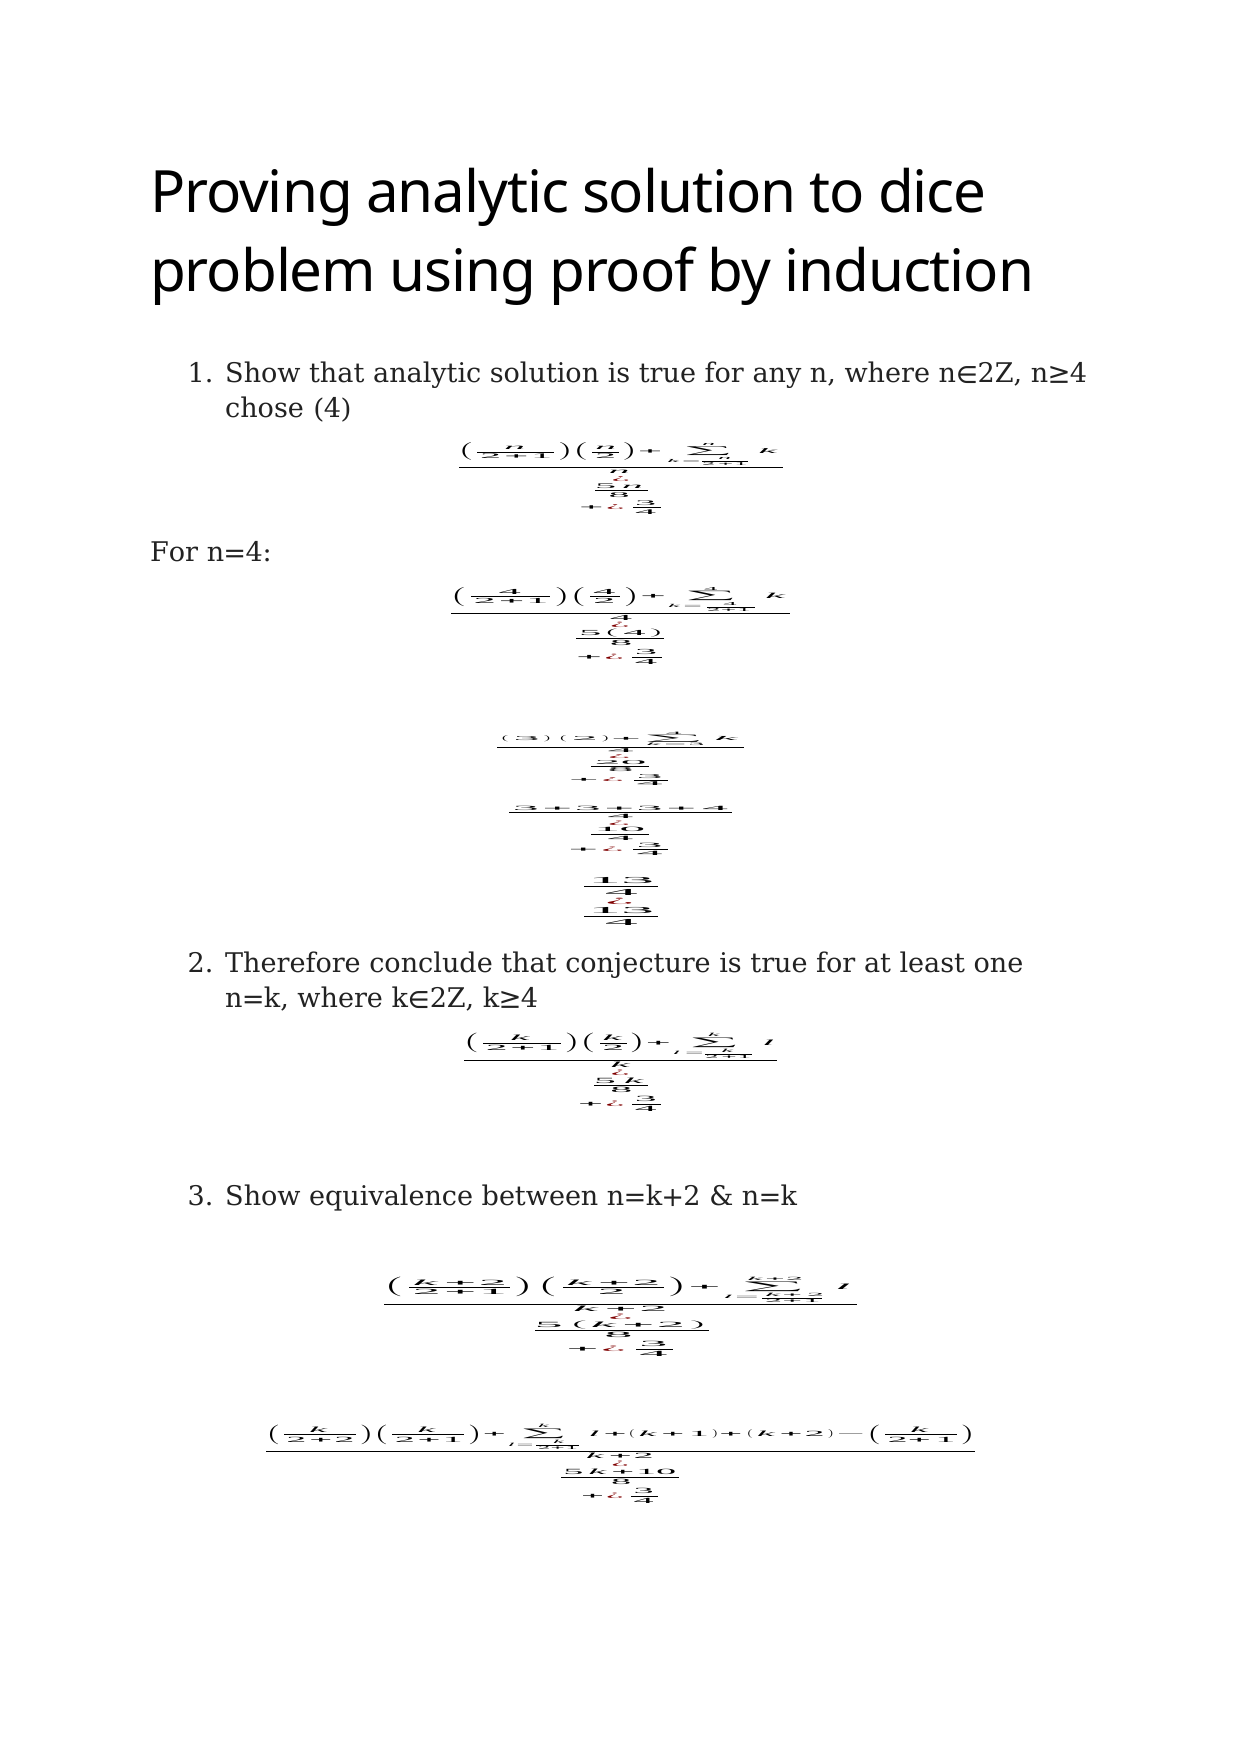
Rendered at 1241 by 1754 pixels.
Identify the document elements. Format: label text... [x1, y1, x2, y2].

title Proving analytic solution to dice problem using proof by induction [150, 150, 1090, 309]
text For n=4: [150, 534, 1090, 567]
list Show that analytic solution is true for any n, where n∈2Z, n≥4 chose (4) [187, 356, 1090, 423]
list Show equivalence between n=k+2 & n=k [187, 1178, 1090, 1211]
list Therefore conclude that conjecture is true for at least one n=k, where k∈2Z, k≥4 [187, 946, 1090, 1013]
